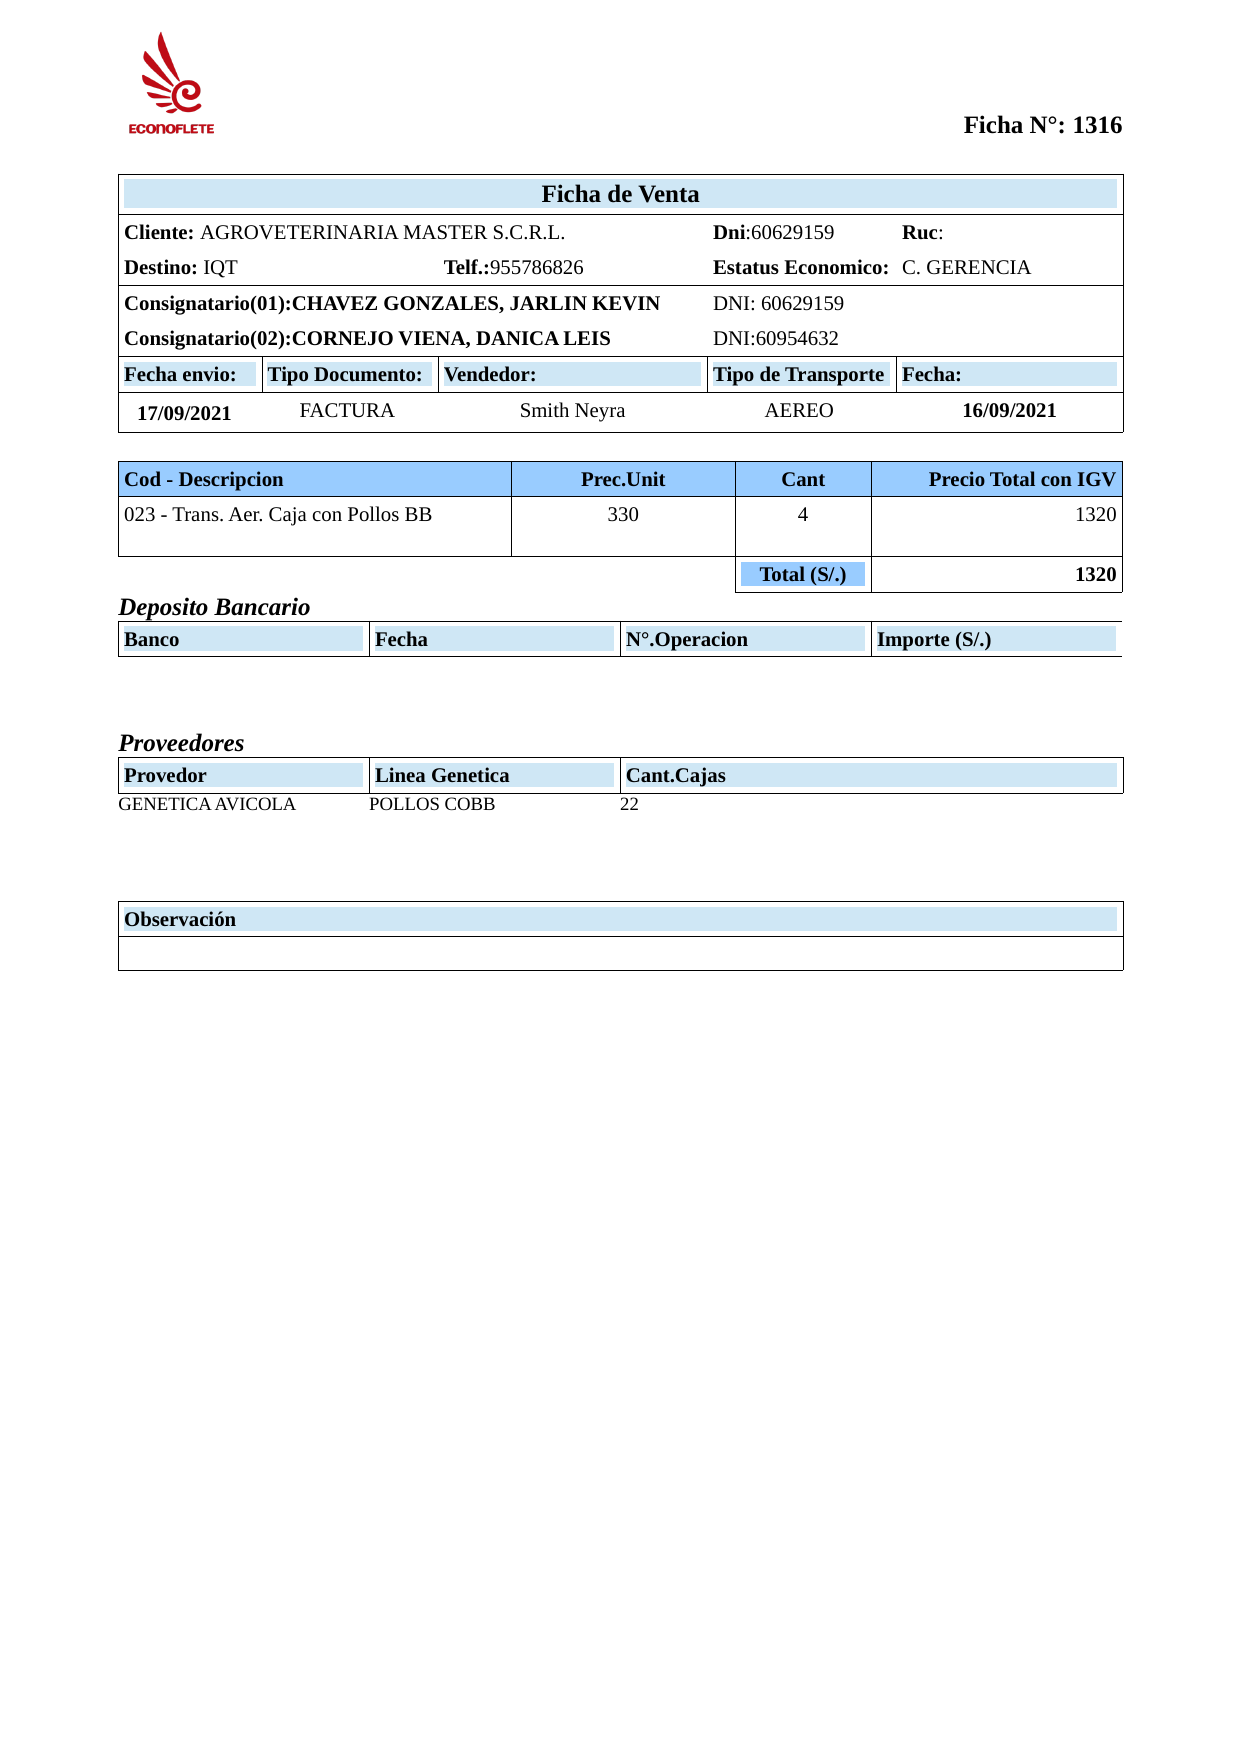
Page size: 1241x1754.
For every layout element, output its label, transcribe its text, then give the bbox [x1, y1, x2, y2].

table_cell AEREO [707, 393, 896, 432]
table_header N°.Operacion [621, 622, 871, 656]
table_cell [118, 836, 369, 858]
text Deposito Bancario [118, 592, 1122, 621]
table_cell FACTURA [262, 393, 438, 432]
table_header Importe (S/.) [872, 622, 1122, 656]
table_cell 023 - Trans. Aer. Caja con Pollos BB [119, 497, 511, 556]
table_cell POLLOS COBB [369, 794, 620, 814]
table_header Cod - Descripcion [119, 462, 511, 496]
table_cell [119, 937, 1123, 969]
table_cell C. GERENCIA [896, 249, 1123, 285]
table_cell [369, 680, 620, 704]
table_cell Tipo Documento: [263, 357, 438, 392]
table_cell Consignatario(02):CORNEJO VIENA, DANICA LEIS [119, 321, 707, 356]
table_header Observación [119, 902, 1123, 936]
text Proveedores [118, 728, 1122, 757]
table_cell 16/09/2021 [896, 393, 1123, 432]
table_cell Fecha: [897, 357, 1123, 392]
table_cell [118, 557, 511, 592]
table_header Prec.Unit [512, 462, 735, 496]
table_cell Estatus Economico: [707, 249, 896, 285]
table_cell DNI: 60629159 [707, 286, 1123, 321]
table_cell 1320 [872, 497, 1122, 556]
table_cell Cliente: AGROVETERINARIA MASTER S.C.R.L. [119, 215, 707, 249]
picture [118, 31, 225, 134]
table_cell [620, 879, 1123, 901]
table_header Linea Genetica [370, 758, 620, 793]
table_header Cant.Cajas [621, 758, 1123, 793]
table_header Ficha de Venta [119, 175, 1123, 214]
table_cell [118, 858, 369, 879]
table_cell [369, 836, 620, 858]
table_cell [369, 815, 620, 836]
table_cell Vendedor: [439, 357, 707, 392]
table_header Cant [736, 462, 871, 496]
table_cell [511, 557, 735, 592]
table_cell [118, 815, 369, 836]
table_cell [369, 657, 620, 680]
table_cell 17/09/2021 [119, 393, 262, 432]
table_cell [620, 815, 1123, 836]
table_cell Consignatario(01):CHAVEZ GONZALES, JARLIN KEVIN [119, 286, 707, 321]
table_cell [871, 705, 1122, 728]
table_cell Tipo de Transporte [708, 357, 896, 392]
table_cell [871, 680, 1122, 704]
table_cell [369, 705, 620, 728]
table_cell Ruc: [896, 215, 1123, 249]
table_cell Dni:60629159 [707, 215, 896, 249]
table_cell [118, 680, 369, 704]
table_cell 22 [620, 794, 1123, 814]
table_cell Smith Neyra [438, 393, 707, 432]
table_cell [118, 657, 369, 680]
table_cell [620, 836, 1123, 858]
table_cell Destino: IQT [119, 249, 438, 285]
table_cell Telf.:955786826 [438, 249, 707, 285]
table_cell [871, 657, 1122, 680]
table_cell DNI:60954632 [707, 321, 1123, 356]
table_header Banco [119, 622, 369, 656]
table_cell [118, 705, 369, 728]
table_cell [620, 657, 871, 680]
table_cell 4 [736, 497, 871, 556]
table_cell Fecha envio: [119, 357, 262, 392]
table_header Precio Total con IGV [872, 462, 1122, 496]
table_header Fecha [370, 622, 620, 656]
table_cell [369, 858, 620, 879]
table_cell [620, 705, 871, 728]
table_cell [118, 879, 369, 901]
table_cell 330 [512, 497, 735, 556]
table_cell Total (S/.) [736, 557, 871, 592]
table_cell GENETICA AVICOLA [118, 794, 369, 814]
table_cell [620, 858, 1123, 879]
table_cell [620, 680, 871, 704]
table_cell [369, 879, 620, 901]
table_cell 1320 [872, 557, 1122, 592]
table_header Provedor [119, 758, 369, 793]
